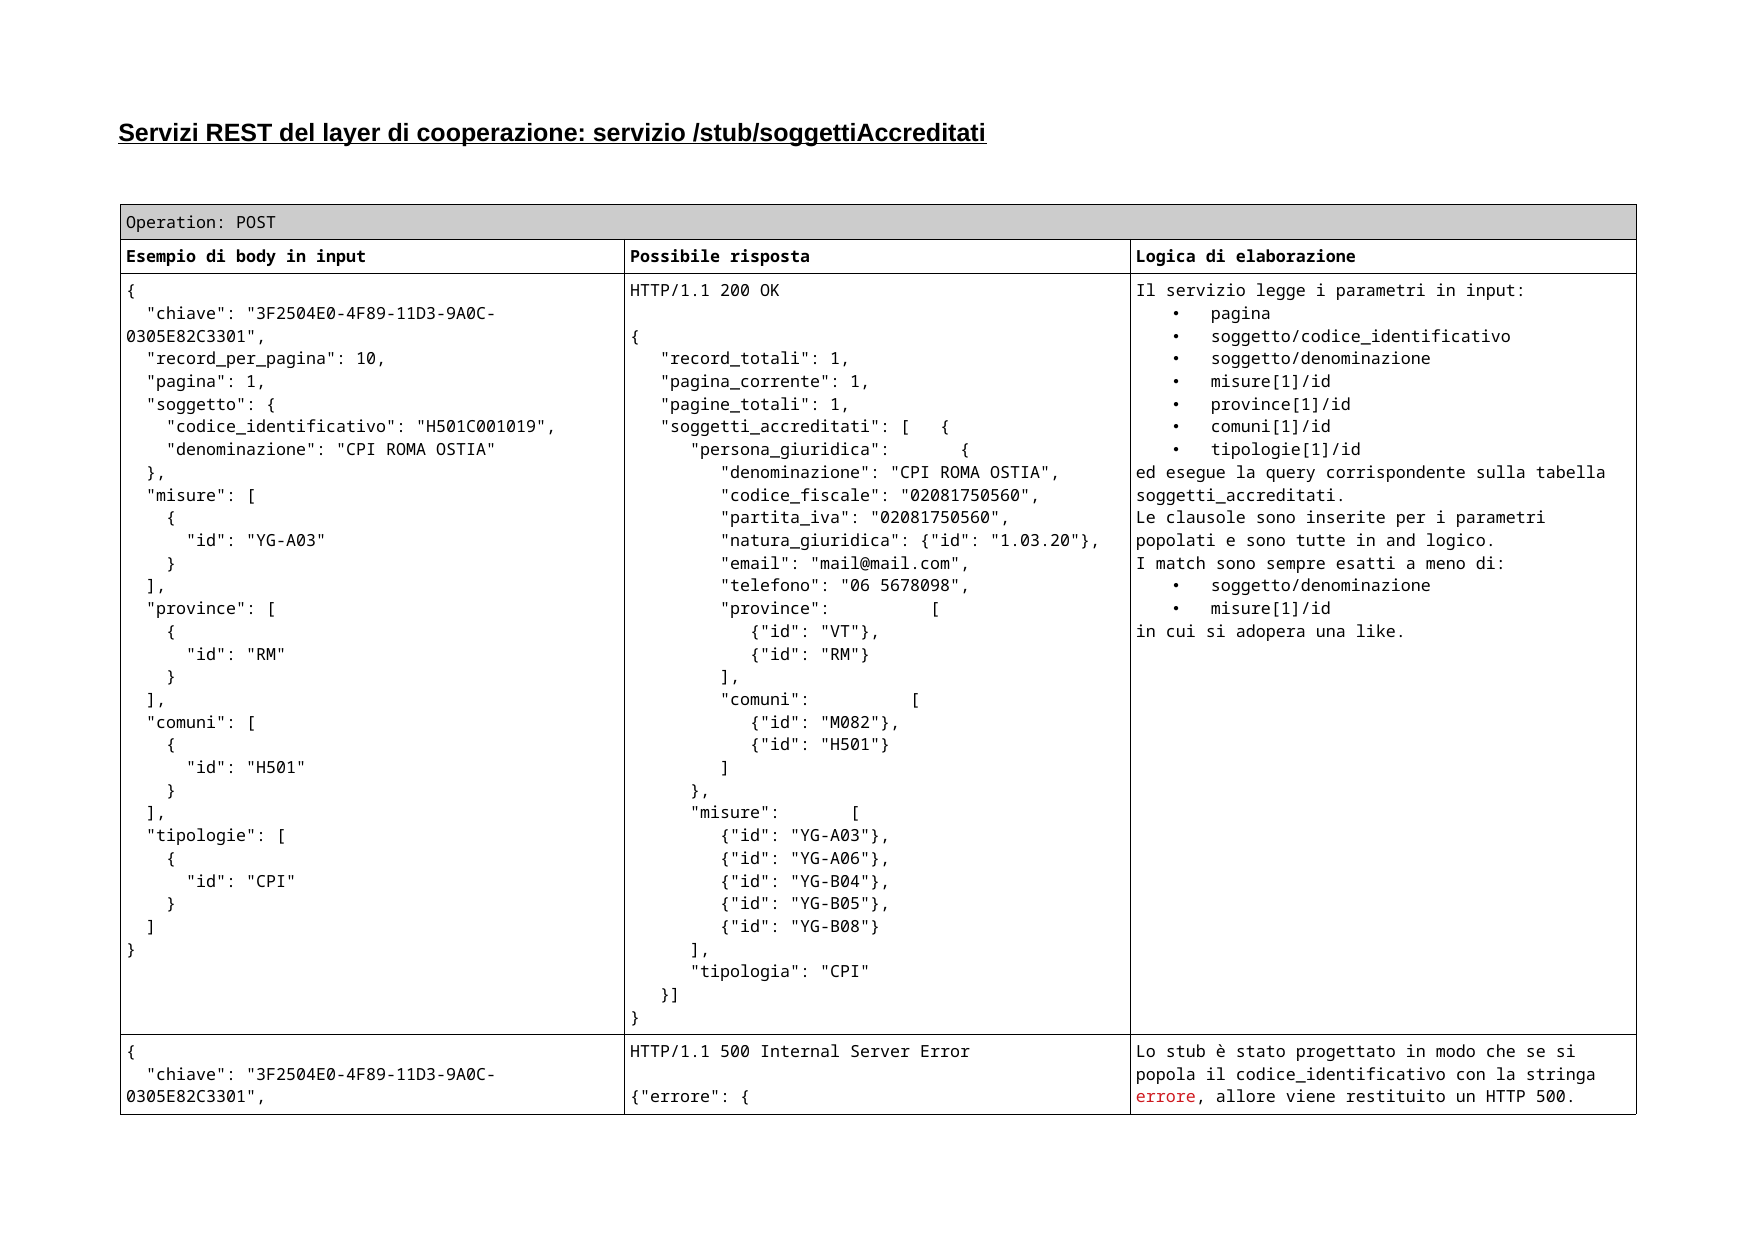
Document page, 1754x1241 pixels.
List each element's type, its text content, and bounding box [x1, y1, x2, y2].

table_cell Lo stub è stato progettato in modo che se si popola il codice_identificativo con la stringa errore, allore viene restituito un HTTP 500. [1131, 1035, 1636, 1113]
table_cell HTTP/1.1 200 OK { "record_totali": 1, "pagina_corrente": 1, "pagine_totali": 1, "soggetti_accreditati": [ { "persona_giuridica": { "denominazione": "CPI ROMA OSTIA", "codice_fiscale": "02081750560", "partita_iva": "02081750560", "natura_giuridica": {"id": "1.03.20"}, "email": "mail@mail.com", "telefono": "06 5678098", "province": [ {"id": "VT"}, {"id": "RM"} ], "comuni": [ {"id": "M082"}, {"id": "H501"} ] }, "misure": [ {"id": "YG-A03"}, {"id": "YG-A06"}, {"id": "YG-B04"}, {"id": "YG-B05"}, {"id": "YG-B08"} ], "tipologia": "CPI" }] } [625, 274, 1130, 1034]
table_cell Logica di elaborazione [1131, 240, 1636, 273]
table_cell { "chiave": "3F2504E0-4F89-11D3-9A0C-0305E82C3301", "record_per_pagina": 10, "pagina": 1, "soggetto": { "codice_identificativo": "H501C001019", "denominazione": "CPI ROMA OSTIA" }, "misure": [ { "id": "YG-A03" } ], "province": [ { "id": "RM" } ], "comuni": [ { "id": "H501" } ], "tipologie": [ { "id": "CPI" } ] } [121, 274, 624, 1034]
table_cell Il servizio legge i parametri in input: pagina soggetto/codice_identificativo soggetto/denominazione misure[1]/id province[1]/id comuni[1]/id tipologie[1]/id ed esegue la query corrispondente sulla tabella soggetti_accreditati. Le clausole sono inserite per i parametri popolati e sono tutte in and logico. I match sono sempre esatti a meno di: soggetto/denominazione misure[1]/id in cui si adopera una like. [1131, 274, 1636, 1034]
table_cell HTTP/1.1 500 Internal Server Error {"errore": { [625, 1035, 1130, 1113]
table_header Operation: POST [121, 205, 1636, 239]
table_cell Possibile risposta [625, 240, 1130, 273]
table_cell { "chiave": "3F2504E0-4F89-11D3-9A0C-0305E82C3301", [121, 1035, 624, 1113]
text Servizi REST del layer di cooperazione: servizio /stub/soggettiAccreditati [118, 118, 1636, 147]
table_cell Esempio di body in input [121, 240, 624, 273]
